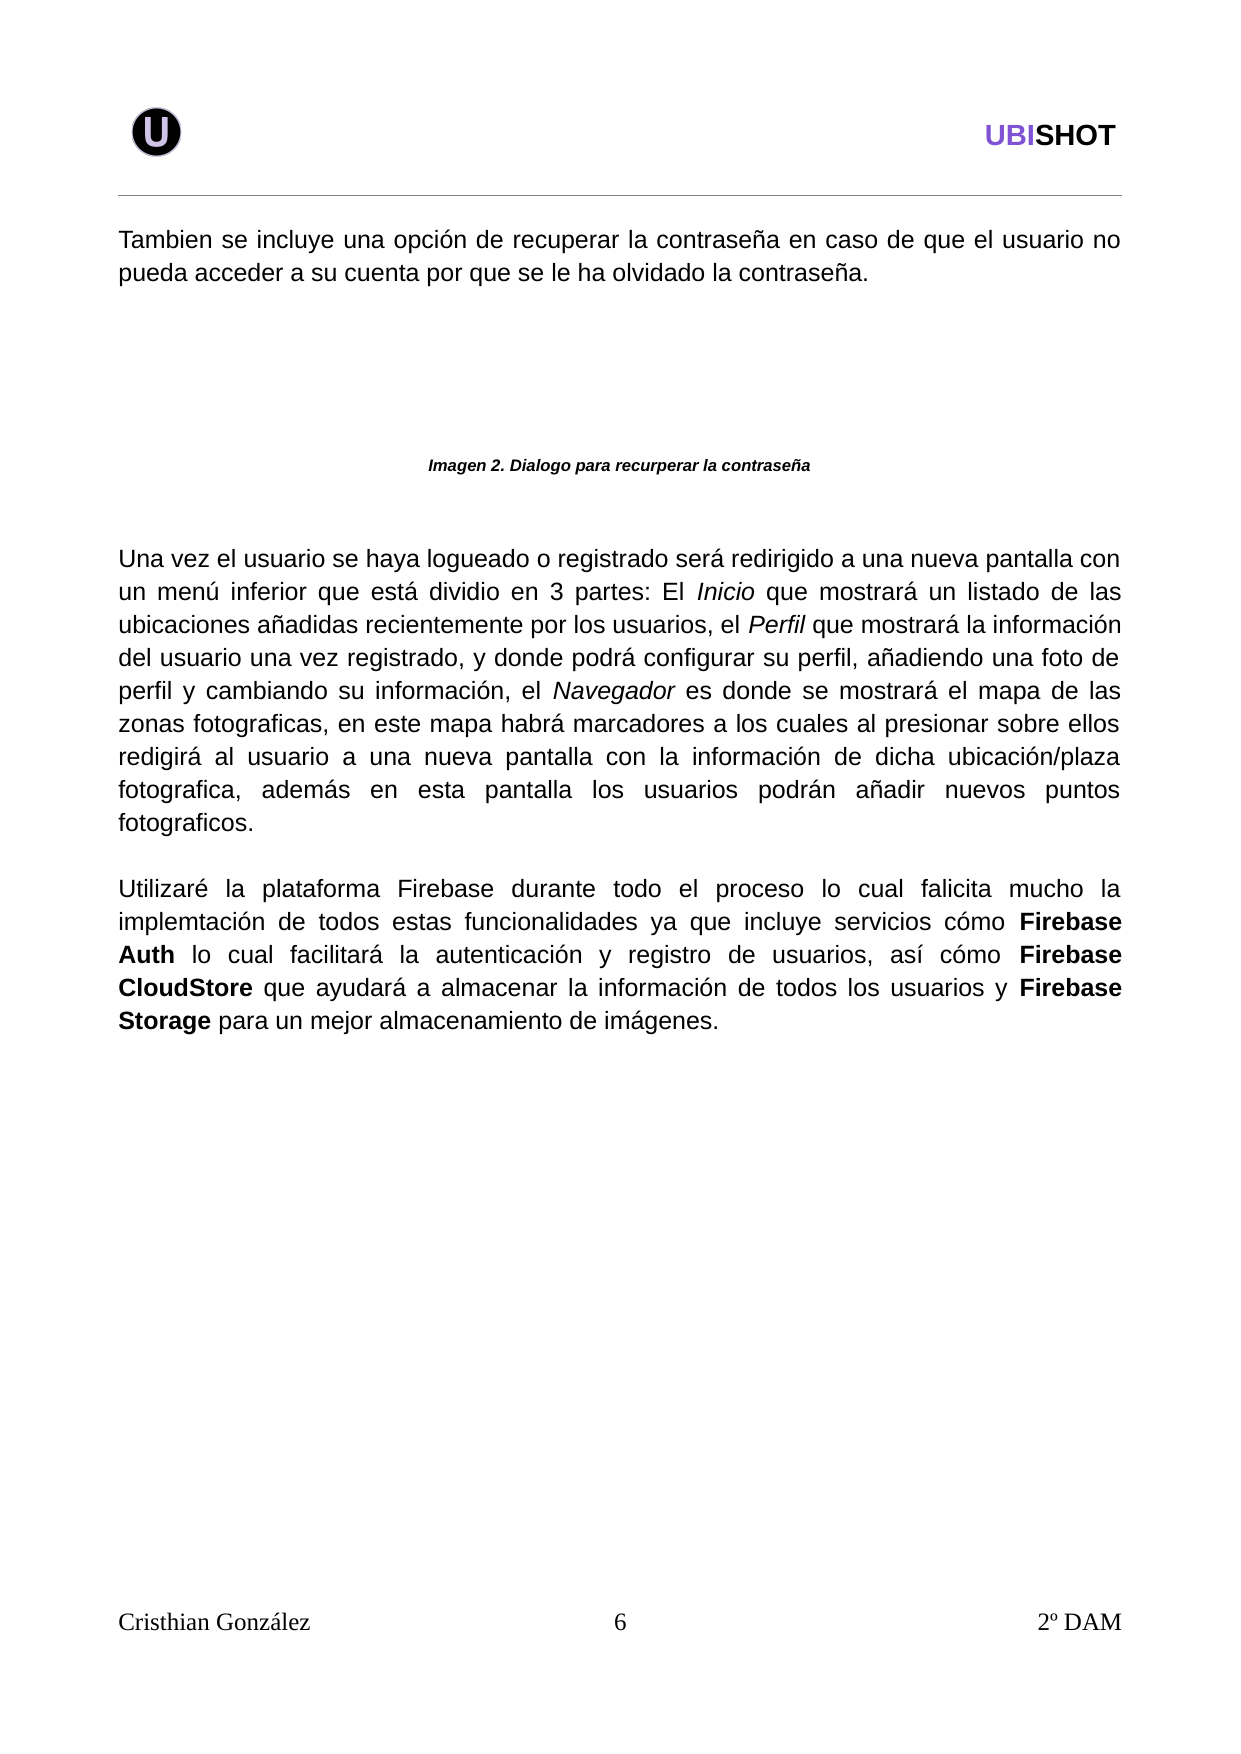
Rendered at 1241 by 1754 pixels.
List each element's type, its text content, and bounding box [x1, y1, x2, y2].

text Una vez el usuario se haya logueado o registrado será redirigido a una nueva pantalla con un menú inferior que está dividio en 3 partes: El Inicio que mostrará un listado de las ubicaciones añadidas recientemente por los usuarios, el Perfil que mostrará la información del usuario una vez registrado, y donde podrá configurar su perfil, añadiendo una foto de perfil y cambiando su información, el Navegador es donde se mostrará el mapa de las zonas fotograficas, en este mapa habrá marcadores a los cuales al presionar sobre ellos redigirá al usuario a una nueva pantalla con la información de dicha ubicación/plaza fotografica, además en esta pantalla los usuarios podrán añadir nuevos puntos fotograficos. [118, 544, 1122, 837]
text Tambien se incluye una opción de recuperar la contraseña en caso de que el usuario no pueda acceder a su cuenta por que se le ha olvidado la contraseña. [118, 225, 1122, 286]
text Utilizaré la plataforma Firebase durante todo el proceso lo cual falicita mucho la implemtación de todos estas funcionalidades ya que incluye servicios cómo Firebase Auth lo cual facilitará la autenticación y registro de usuarios, así cómo Firebase CloudStore que ayudará a almacenar la información de todos los usuarios y Firebase Storage para un mejor almacenamiento de imágenes. [118, 874, 1122, 1035]
text Imagen 2. Dialogo para recurperar la contraseña [118, 456, 1122, 475]
picture [130, 106, 183, 158]
